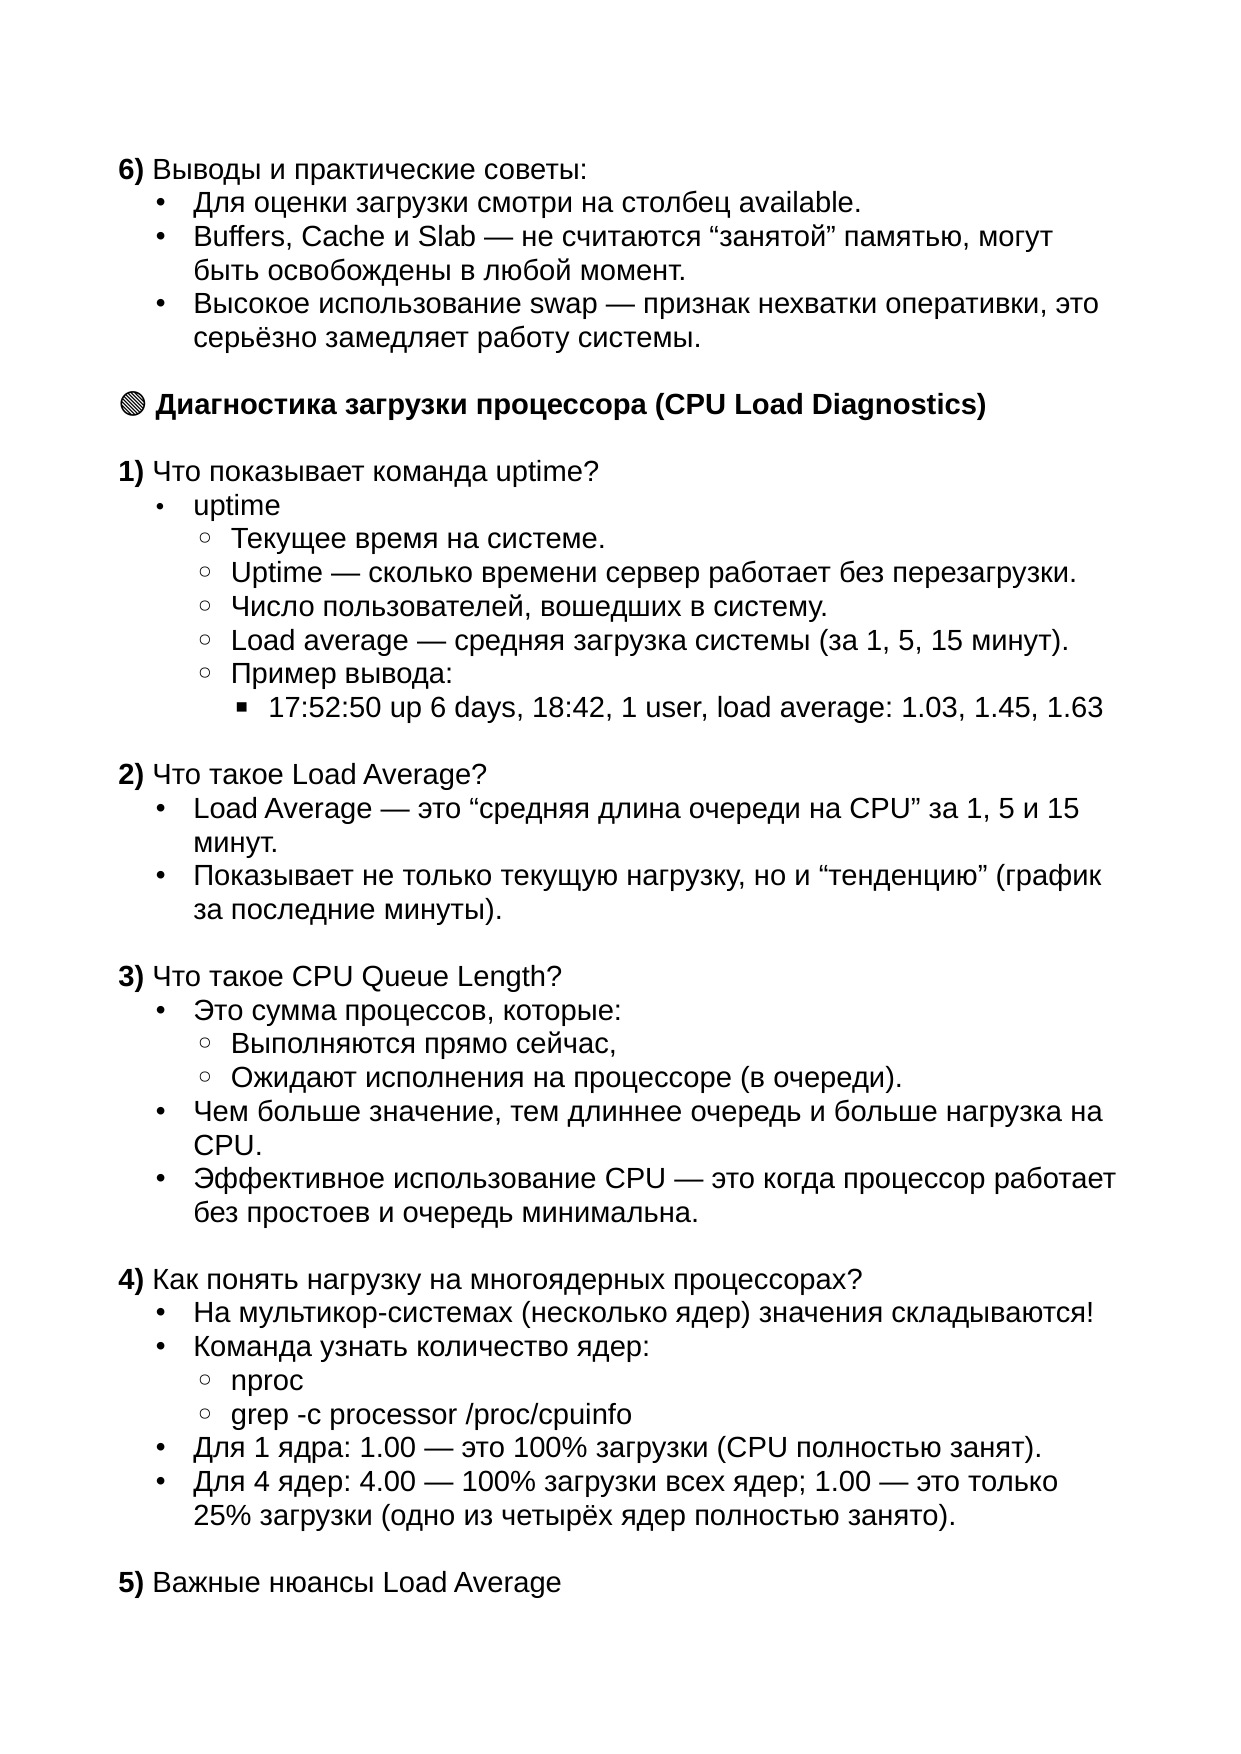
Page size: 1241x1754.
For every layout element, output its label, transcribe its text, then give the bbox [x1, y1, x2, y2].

list На мультикор-системах (несколько ядер) значения складываются! [156, 1295, 1122, 1329]
list Это сумма процессов, которые: [156, 992, 1122, 1026]
list Выполняются прямо сейчас, [193, 1026, 1122, 1060]
list Высокое использование swap — признак нехватки оперативки, это серьёзно замедляет работу системы. [156, 286, 1122, 353]
text 6) Выводы и практические советы: [118, 152, 1122, 185]
text 5) Важные нюансы Load Average [118, 1565, 1122, 1598]
list 17:52:50 up 6 days, 18:42, 1 user, load average: 1.03, 1.45, 1.63 [231, 690, 1122, 724]
text 🟢 Диагностика загрузки процессора (CPU Load Diagnostics) [118, 387, 1122, 421]
list Пример вывода: [193, 656, 1122, 690]
text 2) Что такое Load Average? [118, 757, 1122, 791]
list Чем больше значение, тем длиннее очередь и больше нагрузка на CPU. [156, 1094, 1122, 1161]
list Load Average — это “средняя длина очереди на CPU” за 1, 5 и 15 минут. [156, 791, 1122, 858]
list Buffers, Cache и Slab — не считаются “занятой” памятью, могут быть освобождены в любой момент. [156, 219, 1122, 286]
list Показывает не только текущую нагрузку, но и “тенденцию” (график за последние минуты). [156, 858, 1122, 925]
list Число пользователей, вошедших в систему. [193, 589, 1122, 622]
list uptime [156, 488, 1122, 521]
text 3) Что такое CPU Queue Length? [118, 959, 1122, 992]
list Для оценки загрузки смотри на столбец available. [156, 185, 1122, 219]
list Uptime — сколько времени сервер работает без перезагрузки. [193, 555, 1122, 589]
list Для 4 ядер: 4.00 — 100% загрузки всех ядер; 1.00 — это только 25% загрузки (одно из четырёх ядер полностью занято). [156, 1464, 1122, 1531]
list nproc [193, 1363, 1122, 1397]
list grep -c processor /proc/cpuinfo [193, 1397, 1122, 1430]
list Load average — средняя загрузка системы (за 1, 5, 15 минут). [193, 622, 1122, 656]
list Текущее время на системе. [193, 521, 1122, 555]
text 1) Что показывает команда uptime? [118, 454, 1122, 488]
text 4) Как понять нагрузку на многоядерных процессорах? [118, 1262, 1122, 1295]
list Для 1 ядра: 1.00 — это 100% загрузки (CPU полностью занят). [156, 1430, 1122, 1464]
list Ожидают исполнения на процессоре (в очереди). [193, 1060, 1122, 1094]
list Эффективное использование CPU — это когда процессор работает без простоев и очередь минимальна. [156, 1161, 1122, 1228]
list Команда узнать количество ядер: [156, 1329, 1122, 1363]
